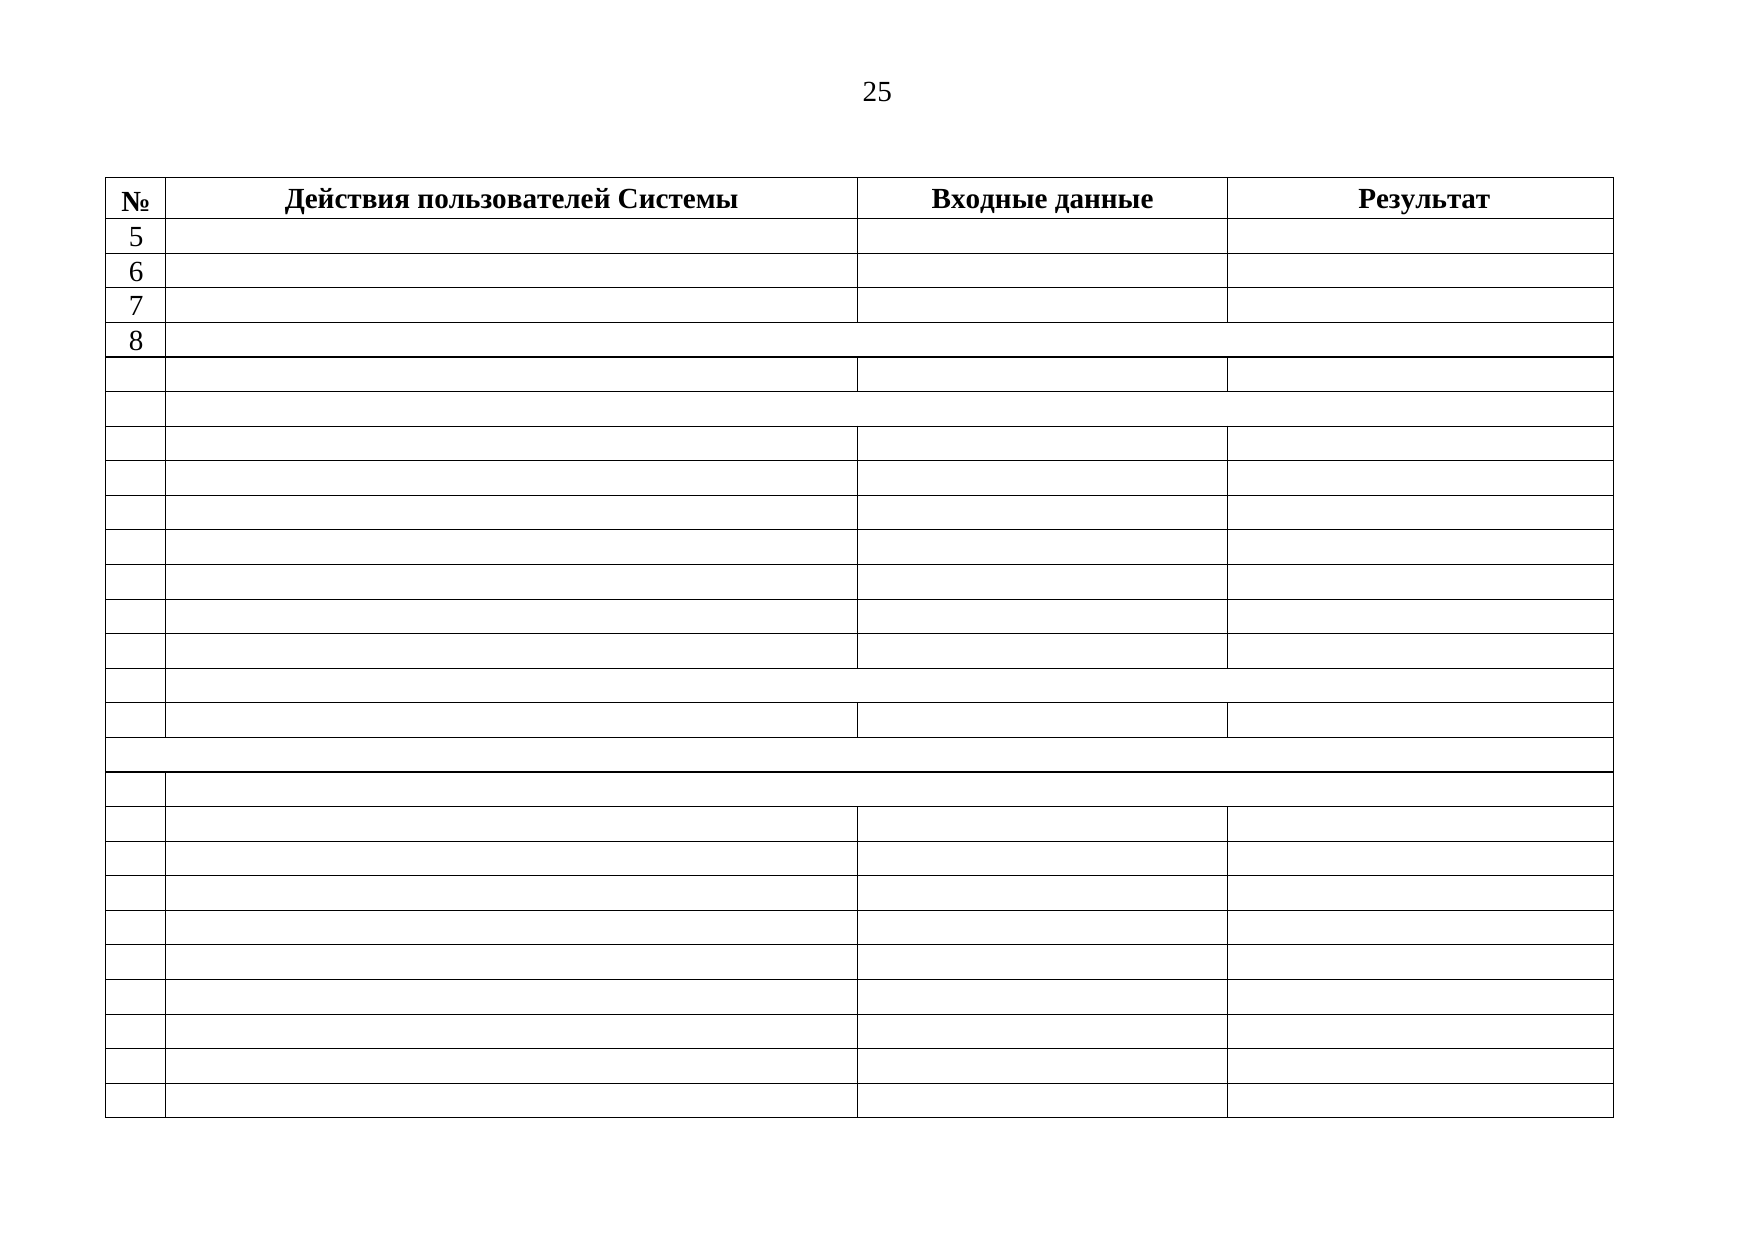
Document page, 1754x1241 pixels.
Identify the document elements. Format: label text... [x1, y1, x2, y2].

table_cell [1228, 1084, 1613, 1117]
table_cell [858, 358, 1227, 391]
table_cell [166, 358, 857, 391]
table_cell [858, 842, 1227, 875]
table_cell 8 [106, 323, 165, 356]
table_header № [106, 178, 165, 218]
table_cell [106, 911, 165, 944]
table_cell [106, 842, 165, 875]
table_cell [166, 496, 857, 529]
table_cell [858, 530, 1227, 564]
table_cell [106, 496, 165, 529]
table_cell [106, 1015, 165, 1048]
table_cell [1228, 565, 1613, 598]
table_cell [858, 1049, 1227, 1083]
table_cell [106, 427, 165, 460]
table_cell [106, 807, 165, 841]
table_cell [1228, 842, 1613, 875]
table_cell [166, 254, 857, 287]
table_cell [166, 1049, 857, 1083]
table_cell [1228, 358, 1613, 391]
table_cell [1228, 254, 1613, 287]
table_cell [166, 530, 857, 564]
table_cell [166, 669, 1613, 702]
table_cell [858, 911, 1227, 944]
table_cell [1228, 1049, 1613, 1083]
table_cell [106, 358, 165, 391]
table_cell [166, 323, 1613, 356]
table_cell [166, 427, 857, 460]
table_cell [106, 634, 165, 668]
table_cell [166, 807, 857, 841]
table_header Действия пользователей Системы [166, 178, 857, 218]
table_cell [166, 288, 857, 322]
table_cell [1228, 288, 1613, 322]
table_cell [166, 773, 1613, 806]
table_cell [858, 600, 1227, 633]
table_cell [1228, 1015, 1613, 1048]
table_cell [106, 1049, 165, 1083]
table_cell [166, 392, 1613, 426]
table_cell [106, 600, 165, 633]
table_cell [106, 669, 165, 702]
table_cell [858, 427, 1227, 460]
table_cell [166, 565, 857, 598]
table_cell [1228, 911, 1613, 944]
table_cell [166, 219, 857, 253]
table_cell [166, 461, 857, 495]
table_cell [106, 530, 165, 564]
table_cell [858, 219, 1227, 253]
table_cell [1228, 496, 1613, 529]
table_cell [166, 1084, 857, 1117]
table_cell [858, 703, 1227, 737]
table_cell [858, 876, 1227, 910]
table_cell [166, 842, 857, 875]
table_cell [166, 634, 857, 668]
table_cell [1228, 945, 1613, 979]
table_cell [166, 911, 857, 944]
table_cell [1228, 427, 1613, 460]
table_cell [106, 565, 165, 598]
table_cell [106, 876, 165, 910]
table_cell [858, 496, 1227, 529]
table_header Результат [1228, 178, 1613, 218]
table_cell [166, 600, 857, 633]
table_cell [106, 945, 165, 979]
table_cell [858, 634, 1227, 668]
table_cell [106, 738, 1613, 771]
table_cell [1228, 530, 1613, 564]
table_cell 6 [106, 254, 165, 287]
table_cell [1228, 703, 1613, 737]
table_cell [166, 980, 857, 1013]
table_cell [1228, 876, 1613, 910]
table_cell [166, 703, 857, 737]
table_cell [106, 1084, 165, 1117]
table_cell [858, 1084, 1227, 1117]
table_cell [166, 1015, 857, 1048]
table_cell [858, 565, 1227, 598]
table_cell [858, 1015, 1227, 1048]
table_cell [166, 876, 857, 910]
table_cell [858, 980, 1227, 1013]
table_cell [858, 461, 1227, 495]
table_cell [858, 807, 1227, 841]
table_cell [1228, 600, 1613, 633]
table_cell [106, 392, 165, 426]
table_cell [1228, 807, 1613, 841]
table_cell [1228, 634, 1613, 668]
table_cell [106, 980, 165, 1013]
table_cell [858, 288, 1227, 322]
table_cell [106, 773, 165, 806]
table_cell [106, 703, 165, 737]
table_cell [1228, 980, 1613, 1013]
table_cell [858, 945, 1227, 979]
table_cell [106, 461, 165, 495]
table_header Входные данные [858, 178, 1227, 218]
table_cell 7 [106, 288, 165, 322]
table_cell [1228, 461, 1613, 495]
table_cell 5 [106, 219, 165, 253]
table_cell [858, 254, 1227, 287]
table_cell [166, 945, 857, 979]
table_cell [1228, 219, 1613, 253]
